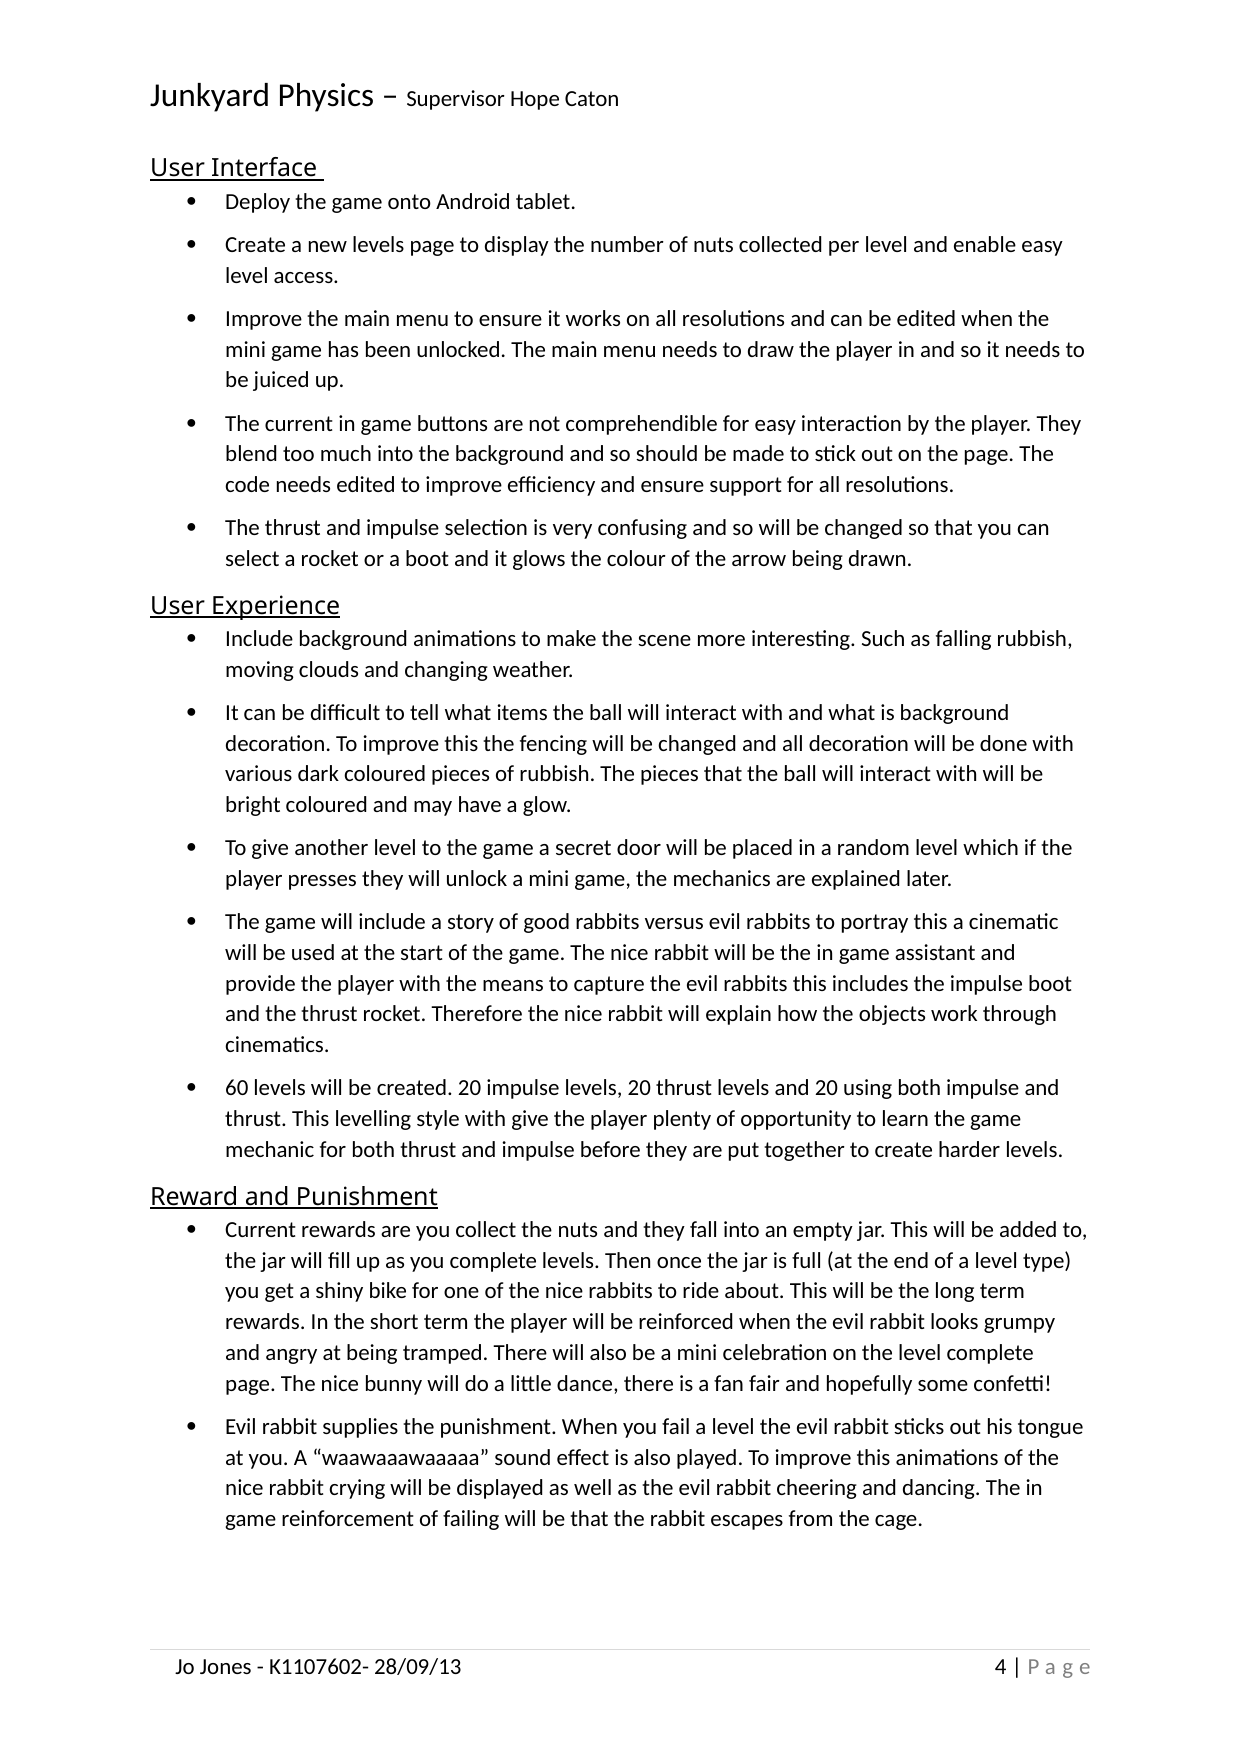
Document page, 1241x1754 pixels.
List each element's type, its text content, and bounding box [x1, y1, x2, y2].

list To give another level to the game a secret door will be placed in a random level which if the player presses they will unlock a mini game, the mechanics are explained later. [187, 833, 1090, 892]
list It can be difficult to tell what items the ball will interact with and what is background decoration. To improve this the fencing will be changed and all decoration will be done with various dark coloured pieces of rubbish. The pieces that the ball will interact with will be bright coloured and may have a glow. [187, 698, 1090, 818]
list Improve the main menu to ensure it works on all resolutions and can be edited when the mini game has been unlocked. The main menu needs to draw the player in and so it needs to be juiced up. [187, 304, 1090, 393]
list The game will include a story of good rabbits versus evil rabbits to portray this a cinematic will be used at the start of the game. The nice rabbit will be the in game assistant and provide the player with the means to capture the evil rabbits this includes the impulse boot and the thrust rocket. Therefore the nice rabbit will explain how the objects work through cinematics. [187, 907, 1090, 1058]
subtitle User Interface [150, 150, 1090, 184]
list The thrust and impulse selection is very confusing and so will be changed so that you can select a rocket or a boot and it glows the colour of the arrow being drawn. [187, 513, 1090, 572]
list Evil rabbit supplies the punishment. When you fail a level the evil rabbit sticks out his tongue at you. A “waawaaawaaaaa” sound effect is also played. To improve this animations of the nice rabbit crying will be displayed as well as the evil rabbit cheering and dancing. The in game reinforcement of failing will be that the rabbit escapes from the cage. [187, 1412, 1090, 1532]
list 60 levels will be created. 20 impulse levels, 20 thrust levels and 20 using both impulse and thrust. This levelling style with give the player plenty of opportunity to learn the game mechanic for both thrust and impulse before they are put together to create harder levels. [187, 1073, 1090, 1163]
list The current in game buttons are not comprehendible for easy interaction by the player. They blend too much into the background and so should be made to stick out on the page. The code needs edited to improve efficiency and ensure support for all resolutions. [187, 409, 1090, 498]
list Create a new levels page to display the number of nuts collected per level and enable easy level access. [187, 230, 1090, 289]
list Current rewards are you collect the nuts and they fall into an empty jar. This will be added to, the jar will fill up as you complete levels. Then once the jar is full (at the end of a level type) you get a shiny bike for one of the nice rabbits to ride about. This will be the long term rewards. In the short term the player will be reinforced when the evil rabbit looks grumpy and angry at being tramped. There will also be a mini celebration on the level complete page. The nice bunny will do a little dance, there is a fan fair and hopefully some confetti! [187, 1215, 1090, 1397]
list Deploy the game onto Android tablet. [187, 187, 1090, 215]
subtitle User Experience [150, 587, 1090, 621]
subtitle Reward and Punishment [150, 1178, 1090, 1212]
list Include background animations to make the scene more interesting. Such as falling rubbish, moving clouds and changing weather. [187, 624, 1090, 683]
